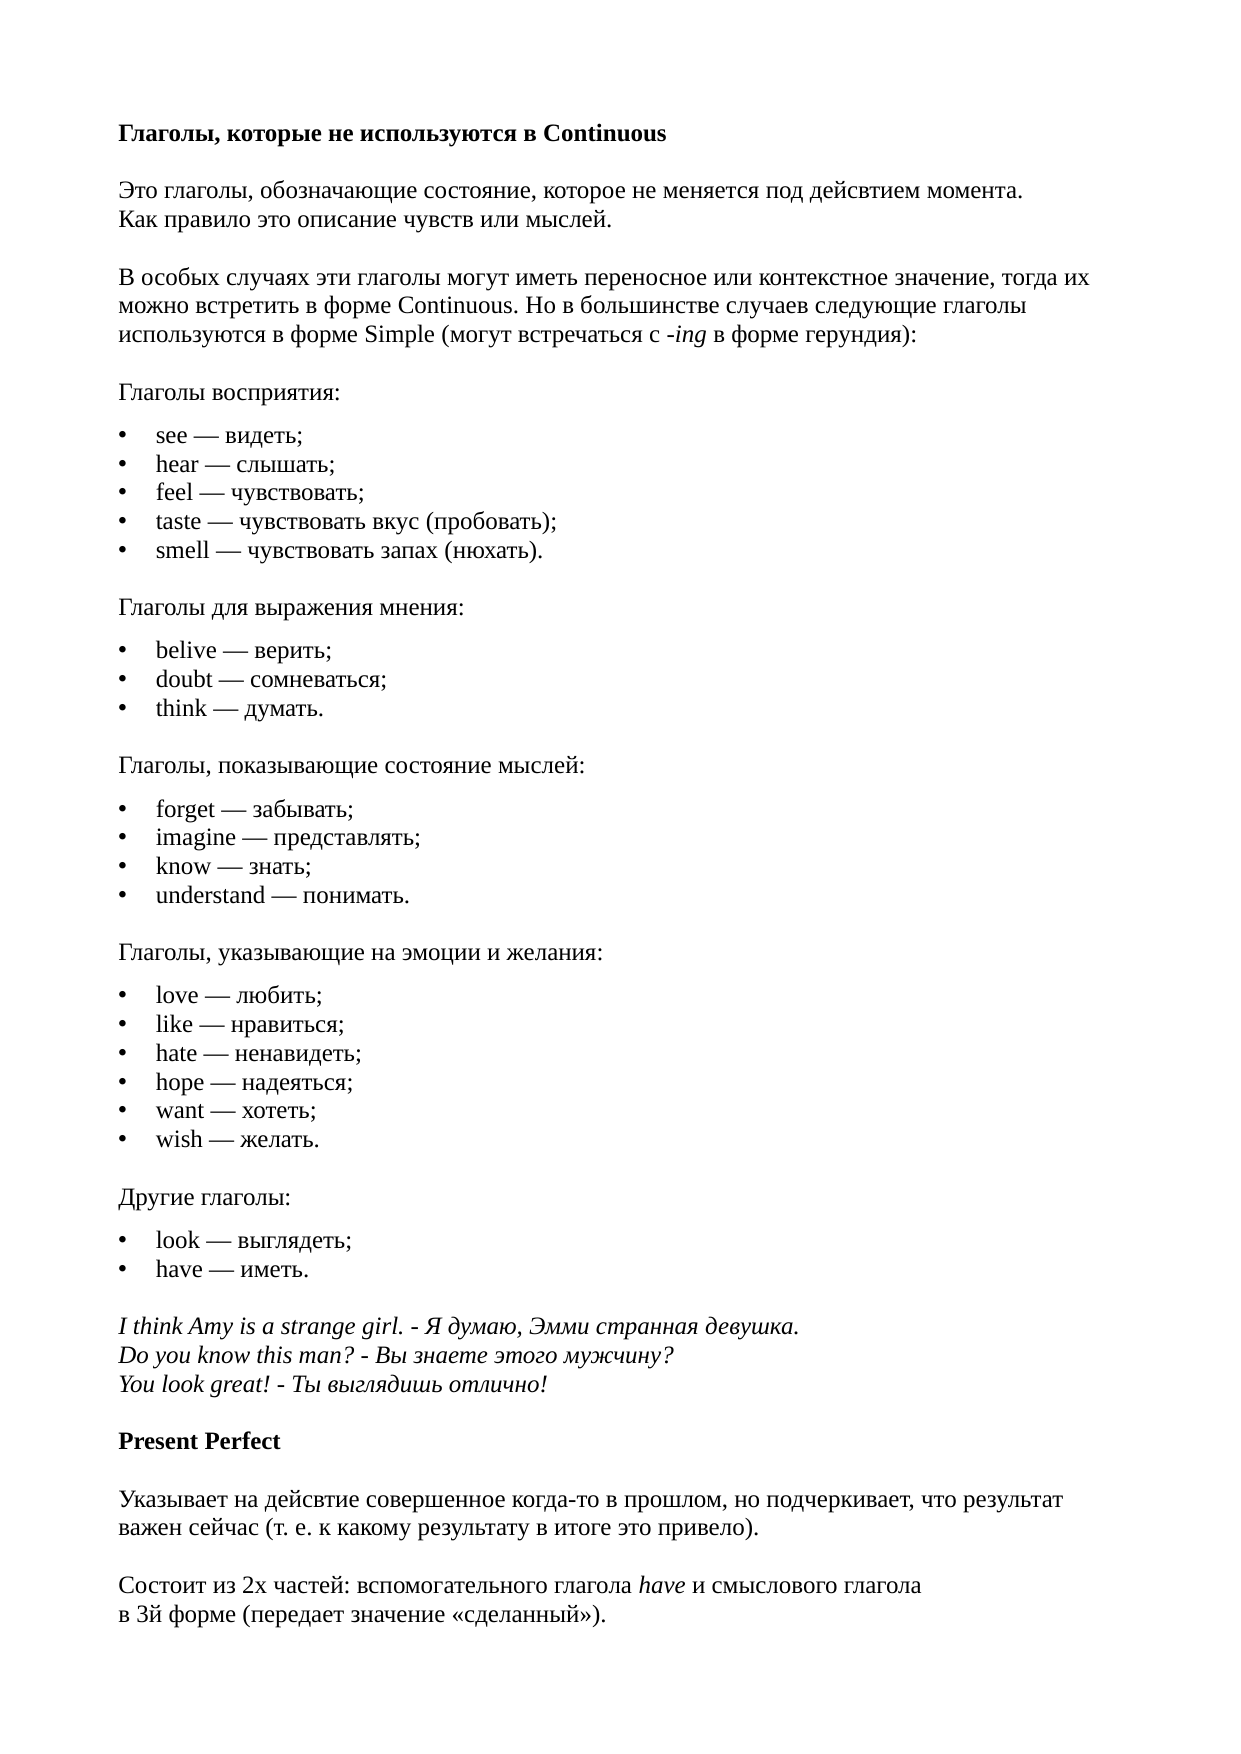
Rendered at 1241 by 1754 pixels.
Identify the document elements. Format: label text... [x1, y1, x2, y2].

list doubt — сомневаться; [118, 664, 1122, 693]
list forget — забывать; [118, 794, 1122, 822]
text Глаголы для выражения мнения: [118, 592, 1122, 621]
list like — нравиться; [118, 1009, 1122, 1038]
list feel — чувствовать; [118, 477, 1122, 506]
list want — хотеть; [118, 1096, 1122, 1124]
text Это глаголы, обозначающие состояние, которое не меняется под дейсвтием момента. [118, 176, 1122, 204]
list hope — надеяться; [118, 1067, 1122, 1096]
list hear — слышать; [118, 449, 1122, 477]
text Глаголы восприятия: [118, 377, 1122, 406]
list hate — ненавидеть; [118, 1038, 1122, 1067]
text Другие глаголы: [118, 1182, 1122, 1211]
text Как правило это описание чувств или мыслей. [118, 204, 1122, 233]
text Указывает на дейсвтие совершенное когда-то в прошлом, но подчеркивает, что результат важен сейчас (т. е. к какому результату в итоге это привело). [118, 1484, 1122, 1541]
list understand — понимать. [118, 880, 1122, 909]
text Глаголы, указывающие на эмоции и желания: [118, 937, 1122, 966]
list see — видеть; [118, 420, 1122, 449]
text в 3й форме (передает значение «сделанный»). [118, 1599, 1122, 1627]
list think — думать. [118, 693, 1122, 722]
list smell — чувствовать запах (нюхать). [118, 535, 1122, 564]
list love — любить; [118, 981, 1122, 1009]
text Состоит из 2х частей: вспомогательного глагола have и смыслового глагола [118, 1570, 1122, 1599]
list taste — чувствовать вкус (пробовать); [118, 506, 1122, 535]
text Глаголы, которые не используются в Continuous [118, 118, 1122, 147]
text I think Amy is a strange girl. - Я думаю, Эмми странная девушка. [118, 1311, 1122, 1340]
list know — знать; [118, 851, 1122, 880]
text Present Perfect [118, 1426, 1122, 1455]
list imagine — представлять; [118, 822, 1122, 851]
text Do you know this man? - Вы знаете этого мужчину? [118, 1340, 1122, 1369]
text В особых случаях эти глаголы могут иметь переносное или контекстное значение, тогда их можно встретить в форме Continuous. Но в большинстве случаев следующие глаголы используются в форме Simple (могут встречаться с -ing в форме герундия): [118, 262, 1122, 348]
list have — иметь. [118, 1254, 1122, 1282]
text You look great! - Ты выглядишь отлично! [118, 1369, 1122, 1397]
list look — выглядеть; [118, 1225, 1122, 1254]
list belive — верить; [118, 636, 1122, 664]
text Глаголы, показывающие состояние мыслей: [118, 751, 1122, 779]
list wish — желать. [118, 1124, 1122, 1153]
